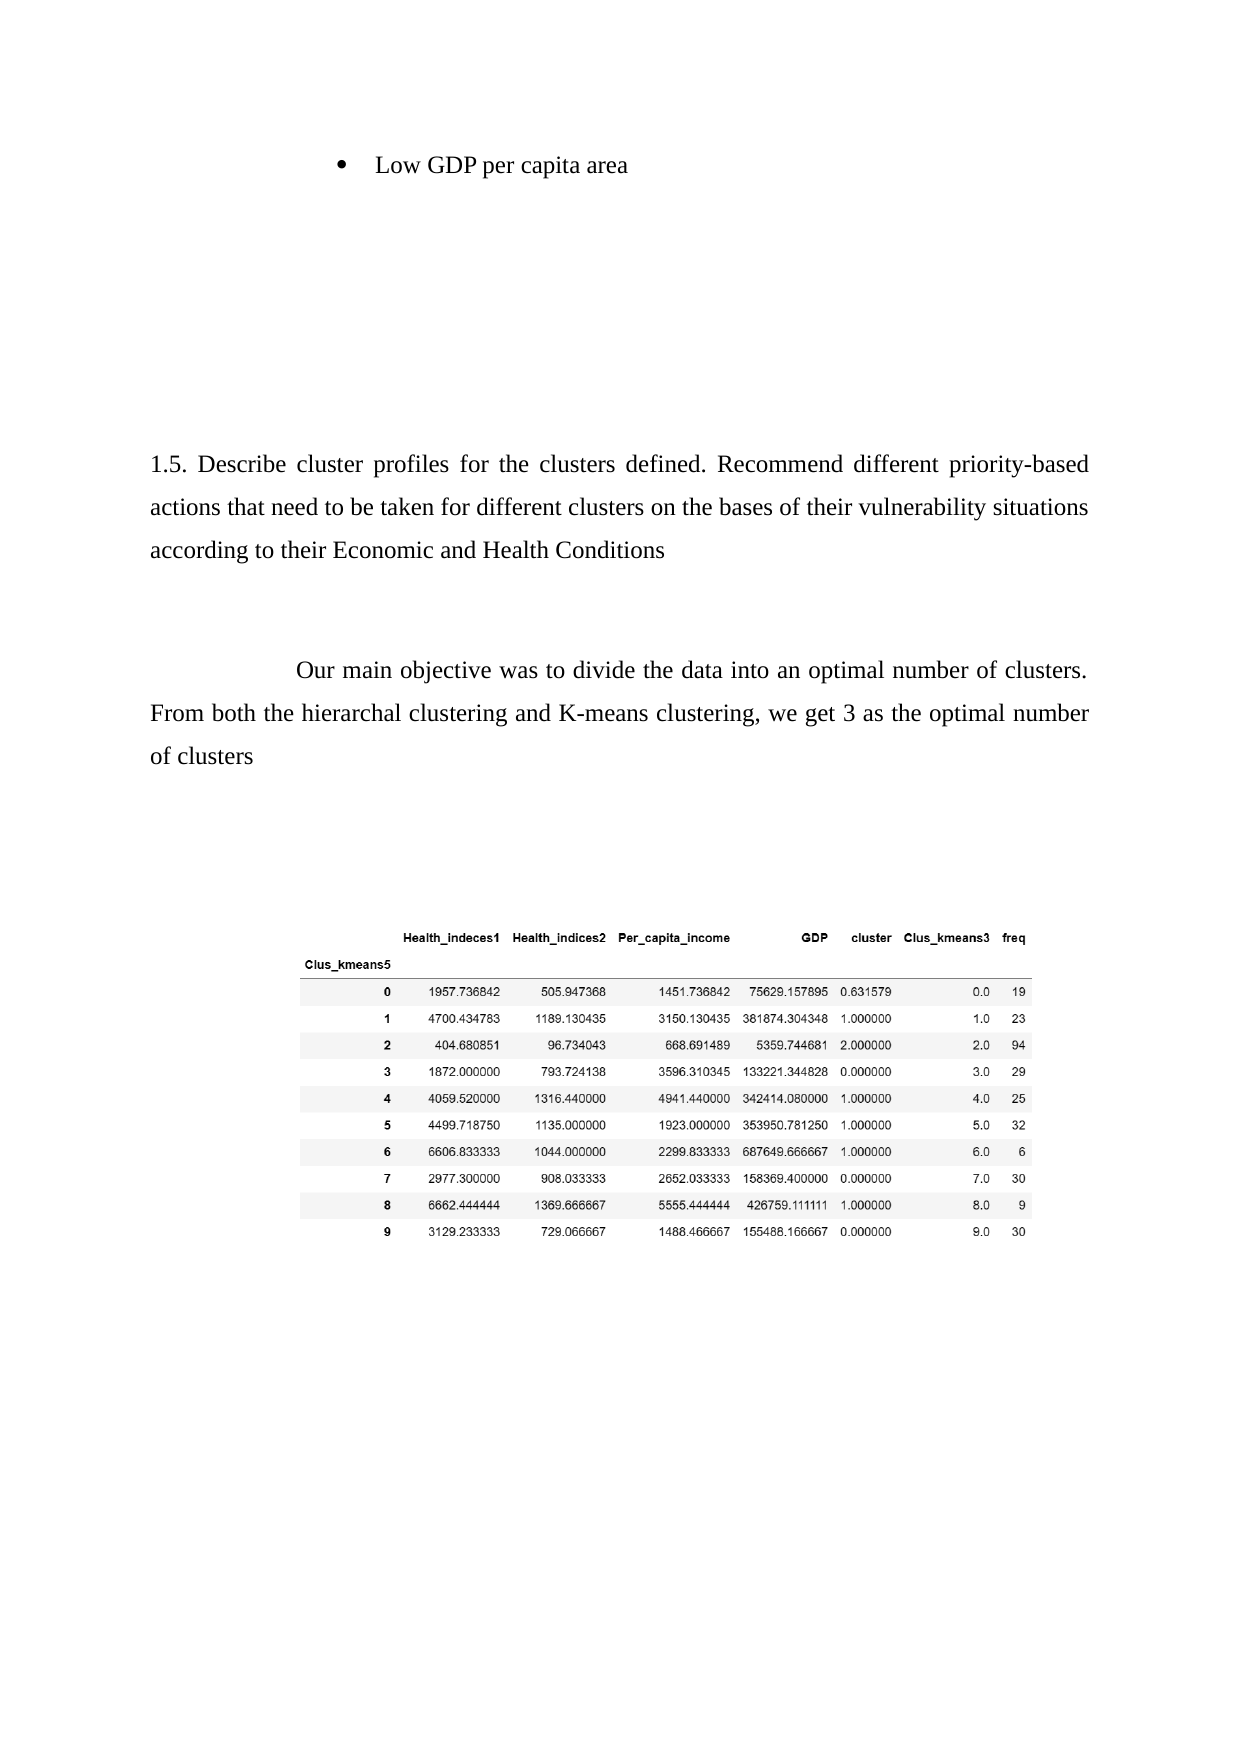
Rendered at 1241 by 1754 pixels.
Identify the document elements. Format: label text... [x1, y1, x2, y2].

text 1.5. Describe cluster profiles for the clusters defined. Recommend different priority-based actions that need to be taken for different clusters on the bases of their vulnerability situations according to their Economic and Health Conditions [150, 449, 1090, 564]
list Low GDP per capita area [337, 150, 1090, 179]
text Our main objective was to divide the data into an optimal number of clusters. From both the hierarchal clustering and K-means clustering, we get 3 as the optimal number of clusters [150, 655, 1090, 770]
